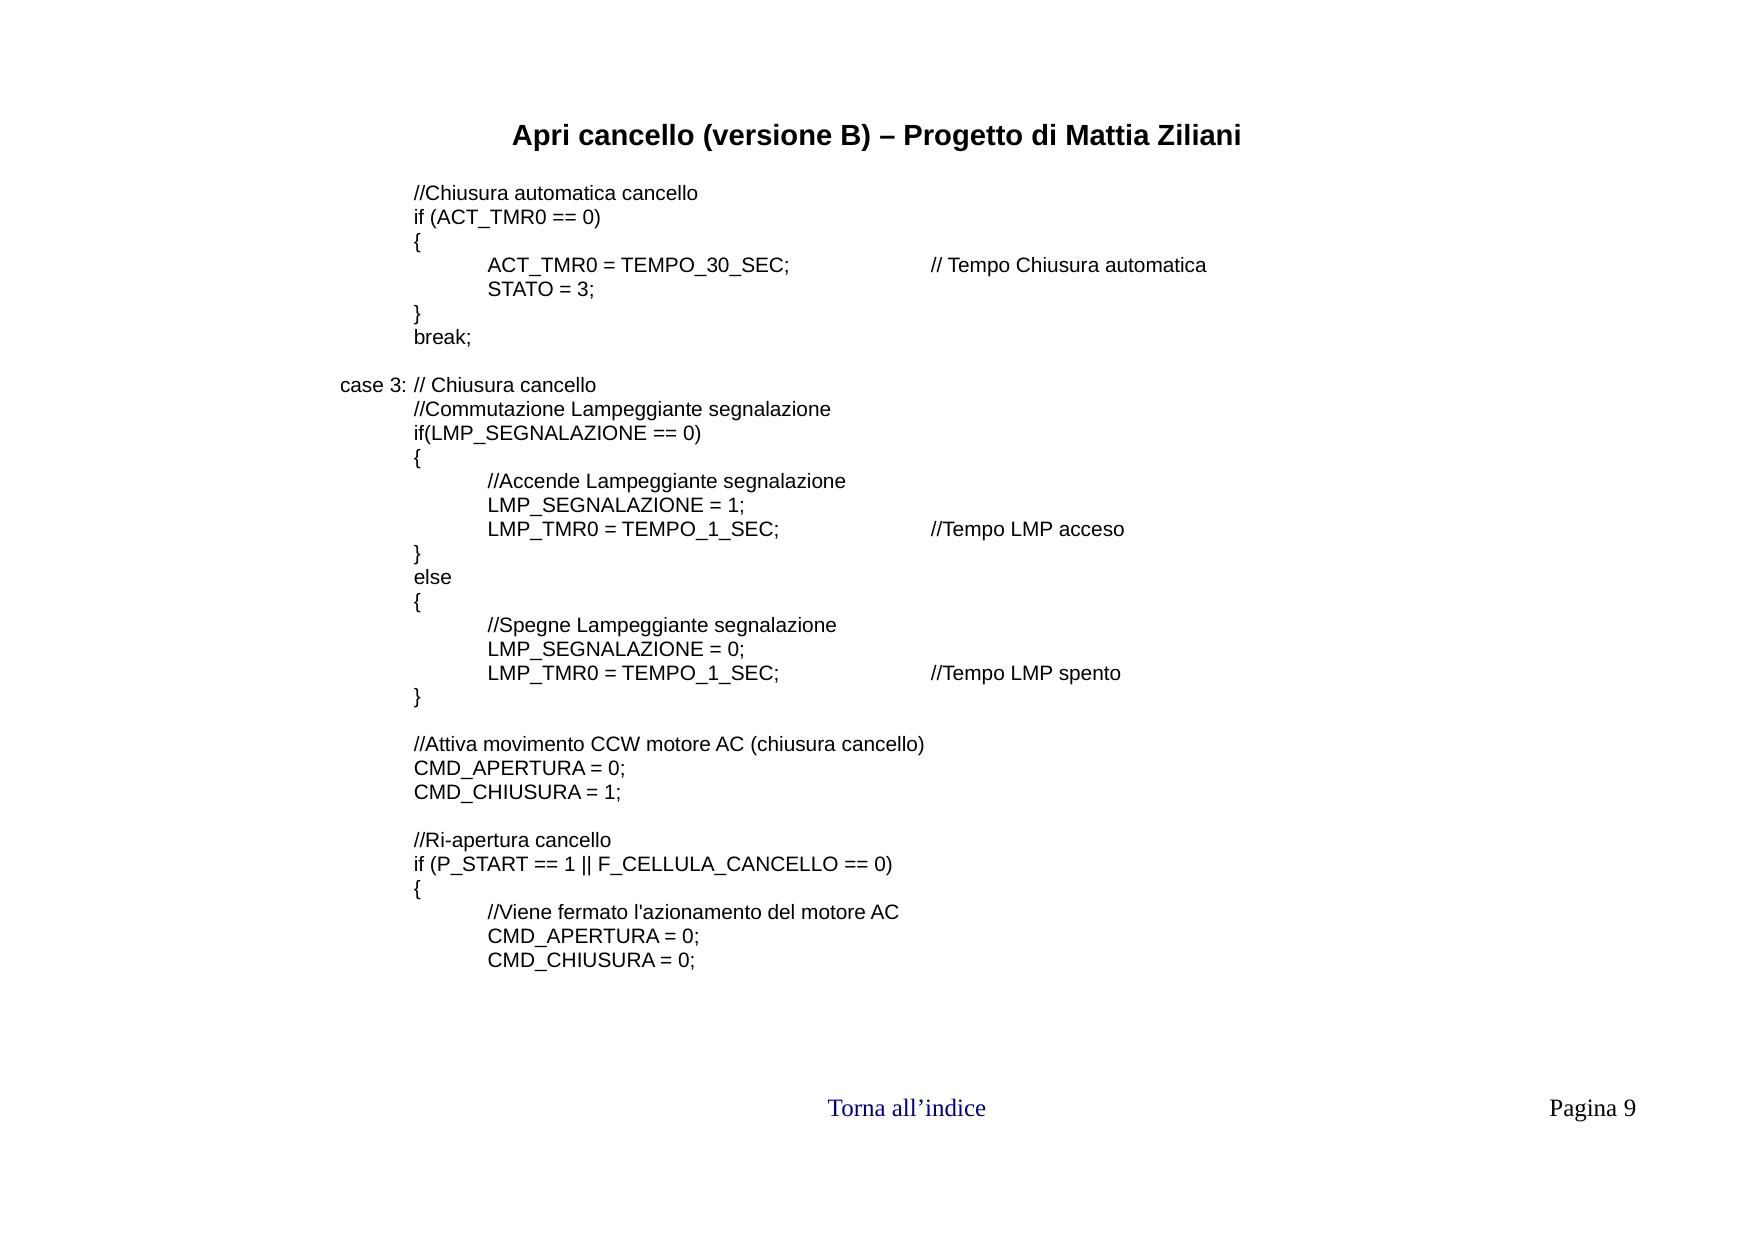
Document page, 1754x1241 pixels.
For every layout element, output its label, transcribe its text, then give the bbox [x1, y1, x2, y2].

text else [118, 564, 1636, 588]
text { [118, 445, 1636, 469]
text CMD_APERTURA = 0; [118, 756, 1636, 780]
text LMP_SEGNALAZIONE = 0; [118, 636, 1636, 660]
text //Spegne Lampeggiante segnalazione [118, 612, 1636, 636]
text //Viene fermato l'azionamento del motore AC [118, 900, 1636, 924]
text if (P_START == 1 || F_CELLULA_CANCELLO == 0) [118, 852, 1636, 876]
text LMP_SEGNALAZIONE = 1; [118, 493, 1636, 517]
text //Chiusura automatica cancello [118, 181, 1636, 205]
text } [118, 541, 1636, 564]
text //Accende Lampeggiante segnalazione [118, 469, 1636, 493]
text if(LMP_SEGNALAZIONE == 0) [118, 421, 1636, 445]
text //Commutazione Lampeggiante segnalazione [118, 397, 1636, 421]
text { [118, 588, 1636, 612]
text break; [118, 325, 1636, 349]
text CMD_CHIUSURA = 0; [118, 948, 1636, 972]
text case 3: // Chiusura cancello [118, 373, 1636, 397]
text ACT_TMR0 = TEMPO_30_SEC; // Tempo Chiusura automatica [118, 253, 1636, 277]
text //Attiva movimento CCW motore AC (chiusura cancello) [118, 732, 1636, 756]
text //Ri-apertura cancello [118, 828, 1636, 852]
text } [118, 301, 1636, 325]
text if (ACT_TMR0 == 0) [118, 205, 1636, 229]
text LMP_TMR0 = TEMPO_1_SEC; //Tempo LMP acceso [118, 517, 1636, 541]
text LMP_TMR0 = TEMPO_1_SEC; //Tempo LMP spento [118, 660, 1636, 684]
text } [118, 684, 1636, 708]
text STATO = 3; [118, 277, 1636, 301]
text CMD_CHIUSURA = 1; [118, 780, 1636, 804]
text CMD_APERTURA = 0; [118, 924, 1636, 948]
text { [118, 229, 1636, 253]
text { [118, 876, 1636, 900]
